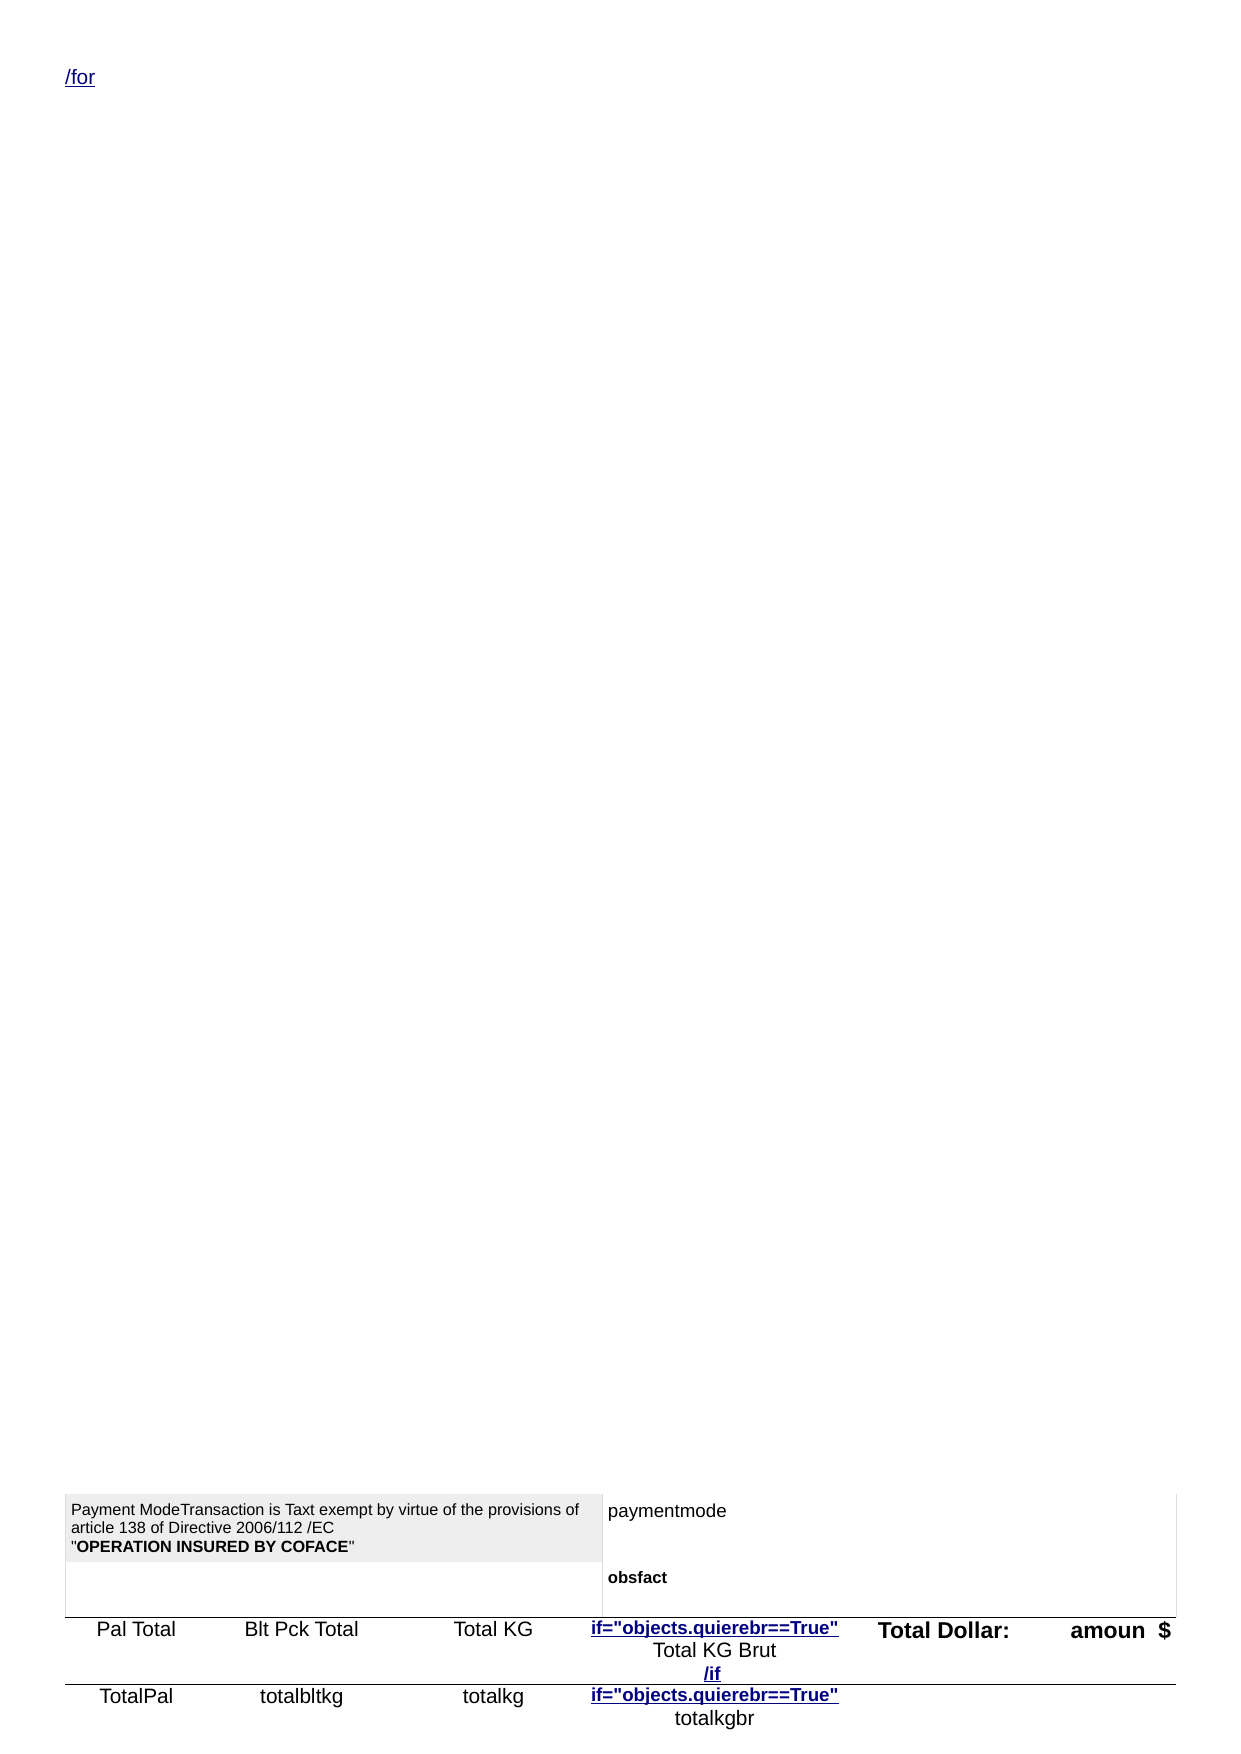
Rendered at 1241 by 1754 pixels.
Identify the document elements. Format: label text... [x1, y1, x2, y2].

text /for [65, 65, 1175, 89]
